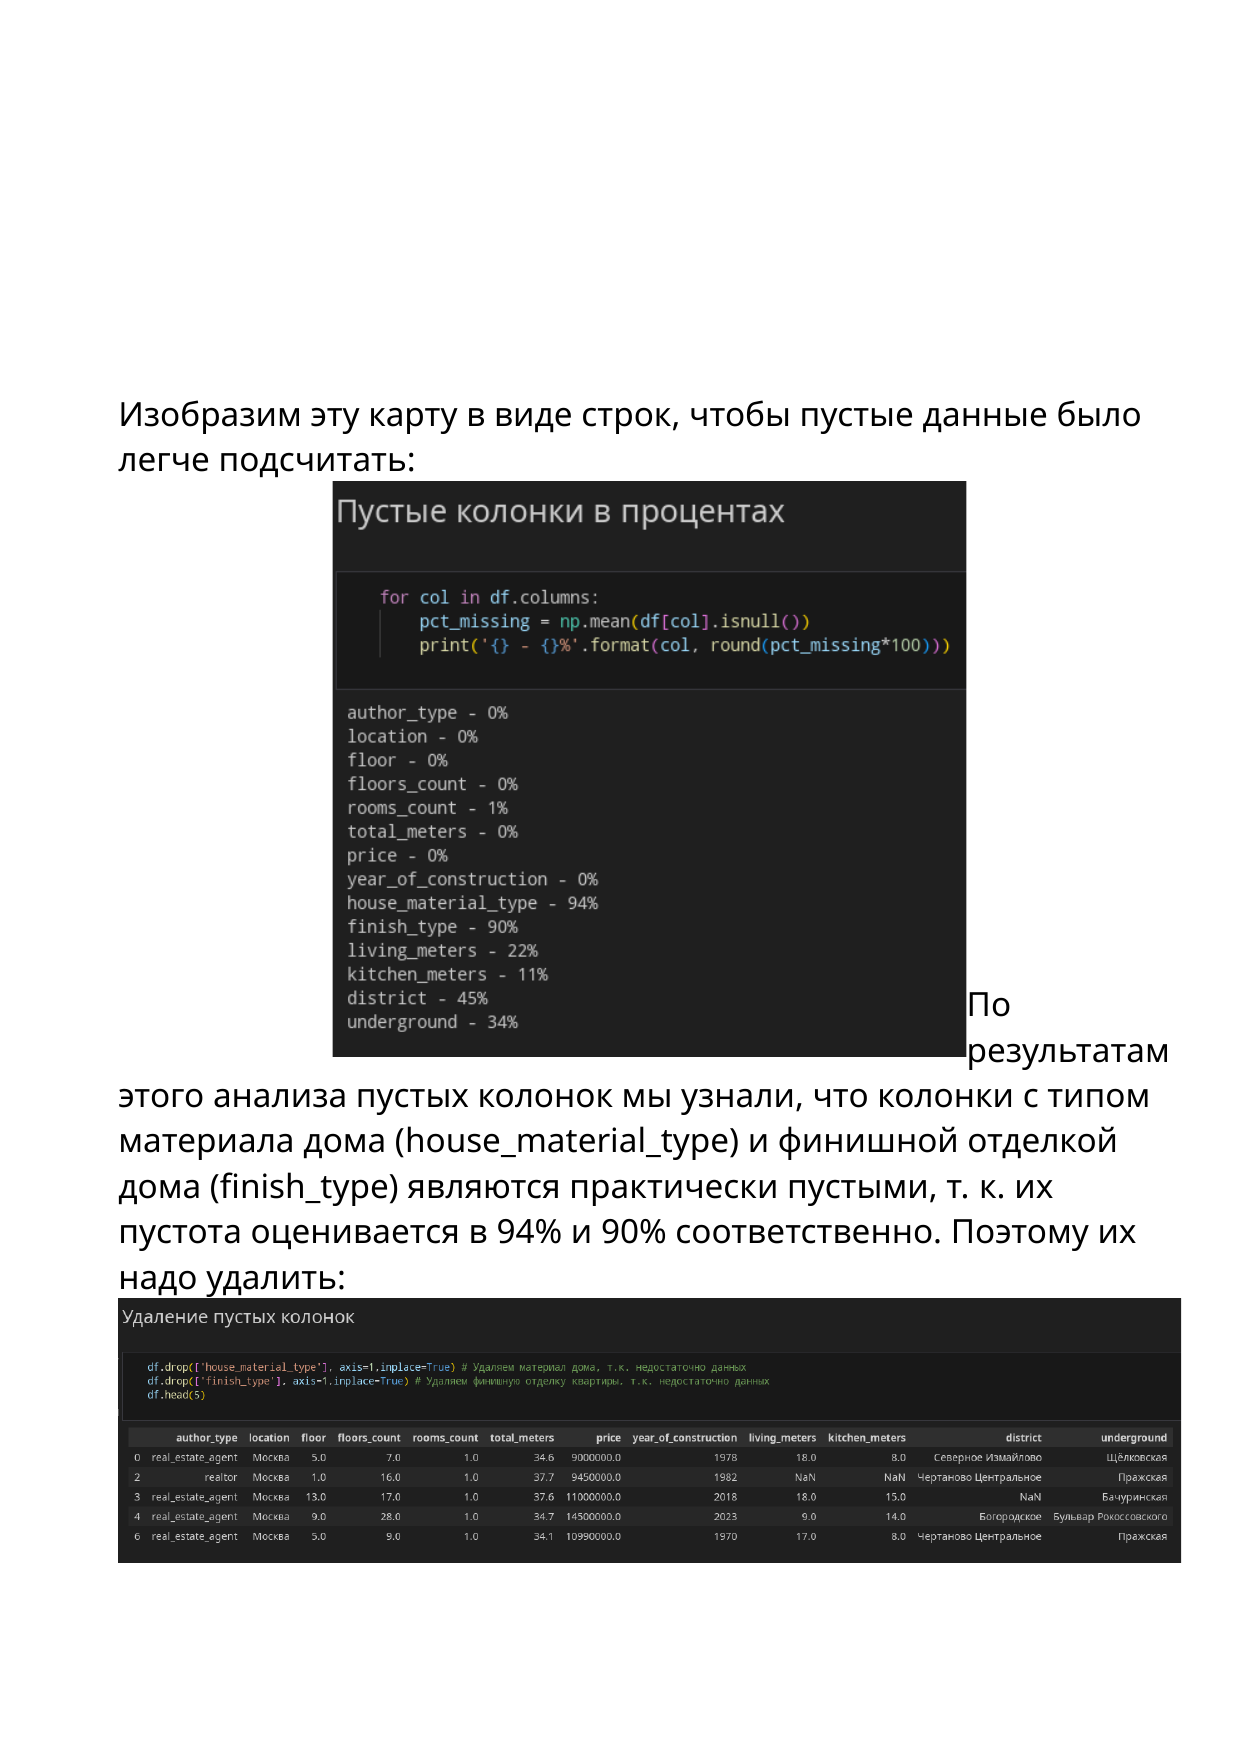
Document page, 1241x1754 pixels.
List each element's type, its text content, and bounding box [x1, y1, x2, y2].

picture [118, 1298, 1182, 1563]
picture [332, 481, 967, 1057]
text Изобразим эту карту в виде строк, чтобы пустые данные было легче подсчитать: [118, 391, 1181, 481]
text По результатам этого анализа пустых колонок мы узнали, что колонки с типом материала дома (house_material_type) и финишной отделкой дома (finish_type) являются практически пустыми, т. к. их пустота оценивается в 94% и 90% соответственно. Поэтому их надо удалить: [118, 981, 1181, 1298]
